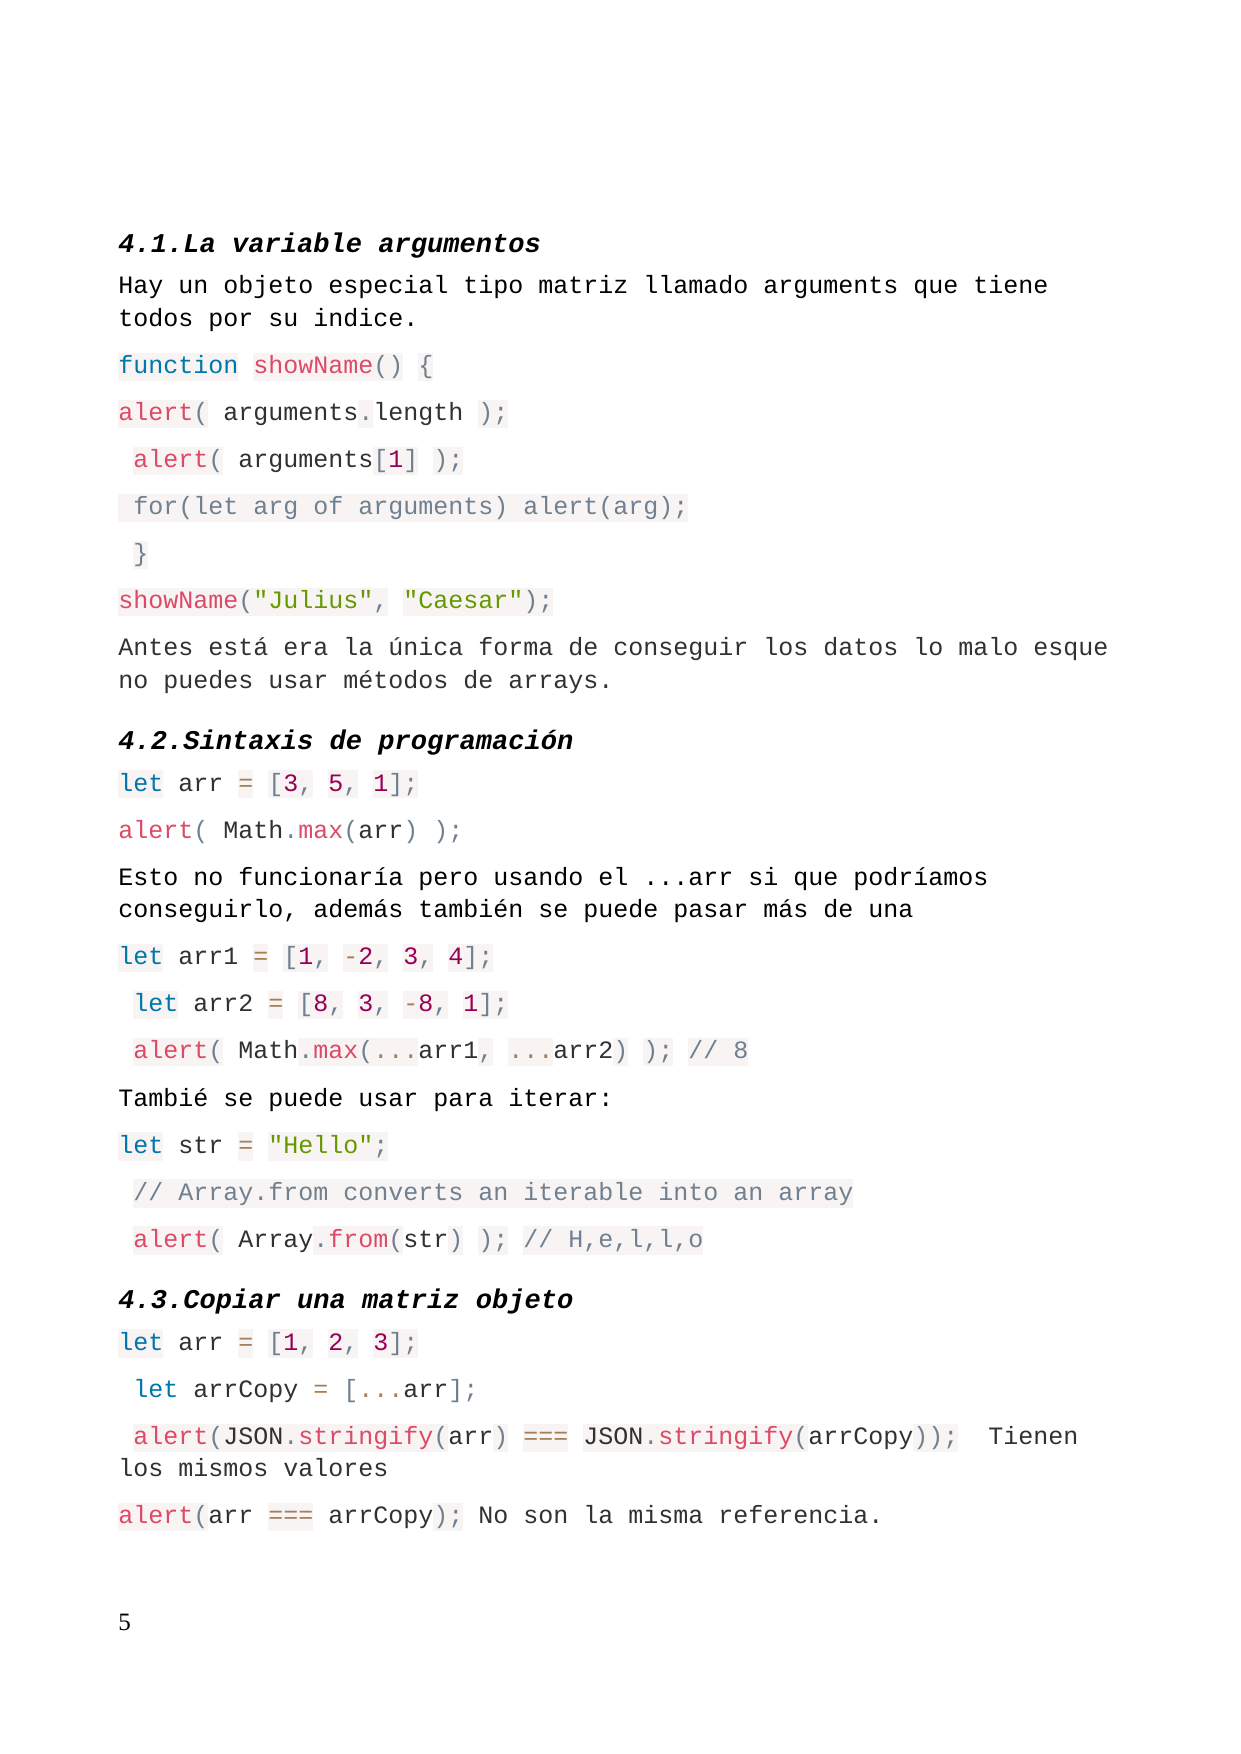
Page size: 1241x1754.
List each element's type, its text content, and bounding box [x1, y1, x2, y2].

subtitle 4.1.La variable argumentos [118, 229, 1122, 260]
text function showName() { [118, 352, 1122, 381]
text let str = "Hello"; [118, 1132, 1122, 1161]
text let arr2 = [8, 3, -8, 1]; [118, 991, 1122, 1019]
text Hay un objeto especial tipo matriz llamado arguments que tiene todos por su indice. [118, 273, 1122, 334]
subtitle 4.2.Sintaxis de programación [118, 727, 1122, 758]
text // Array.from converts an iterable into an array [118, 1179, 1122, 1208]
text let arr = [1, 2, 3]; [118, 1329, 1122, 1358]
text alert(arr === arrCopy); No son la misma referencia. [118, 1503, 1122, 1531]
text alert(JSON.stringify(arr) === JSON.stringify(arrCopy)); Tienen los mismos valores [118, 1423, 1122, 1484]
text for(let arg of arguments) alert(arg); [118, 494, 1122, 522]
text Tambié se puede usar para iterar: [118, 1085, 1122, 1113]
text let arrCopy = [...arr]; [118, 1376, 1122, 1405]
text Antes está era la única forma de conseguir los datos lo malo esque no puedes usar métodos de arrays. [118, 635, 1122, 696]
text alert( Array.from(str) ); // H,e,l,l,o [118, 1226, 1122, 1255]
text showName("Julius", "Caesar"); [118, 588, 1122, 616]
text let arr = [3, 5, 1]; [118, 770, 1122, 798]
text alert( arguments[1] ); [118, 447, 1122, 475]
text alert( arguments.length ); [118, 399, 1122, 428]
subtitle 4.3.Copiar una matriz objeto [118, 1286, 1122, 1317]
text Esto no funcionaría pero usando el ...arr si que podríamos conseguirlo, además también se puede pasar más de una [118, 864, 1122, 925]
text alert( Math.max(...arr1, ...arr2) ); // 8 [118, 1038, 1122, 1066]
text alert( Math.max(arr) ); [118, 817, 1122, 846]
text } [118, 541, 1122, 569]
text let arr1 = [1, -2, 3, 4]; [118, 944, 1122, 972]
